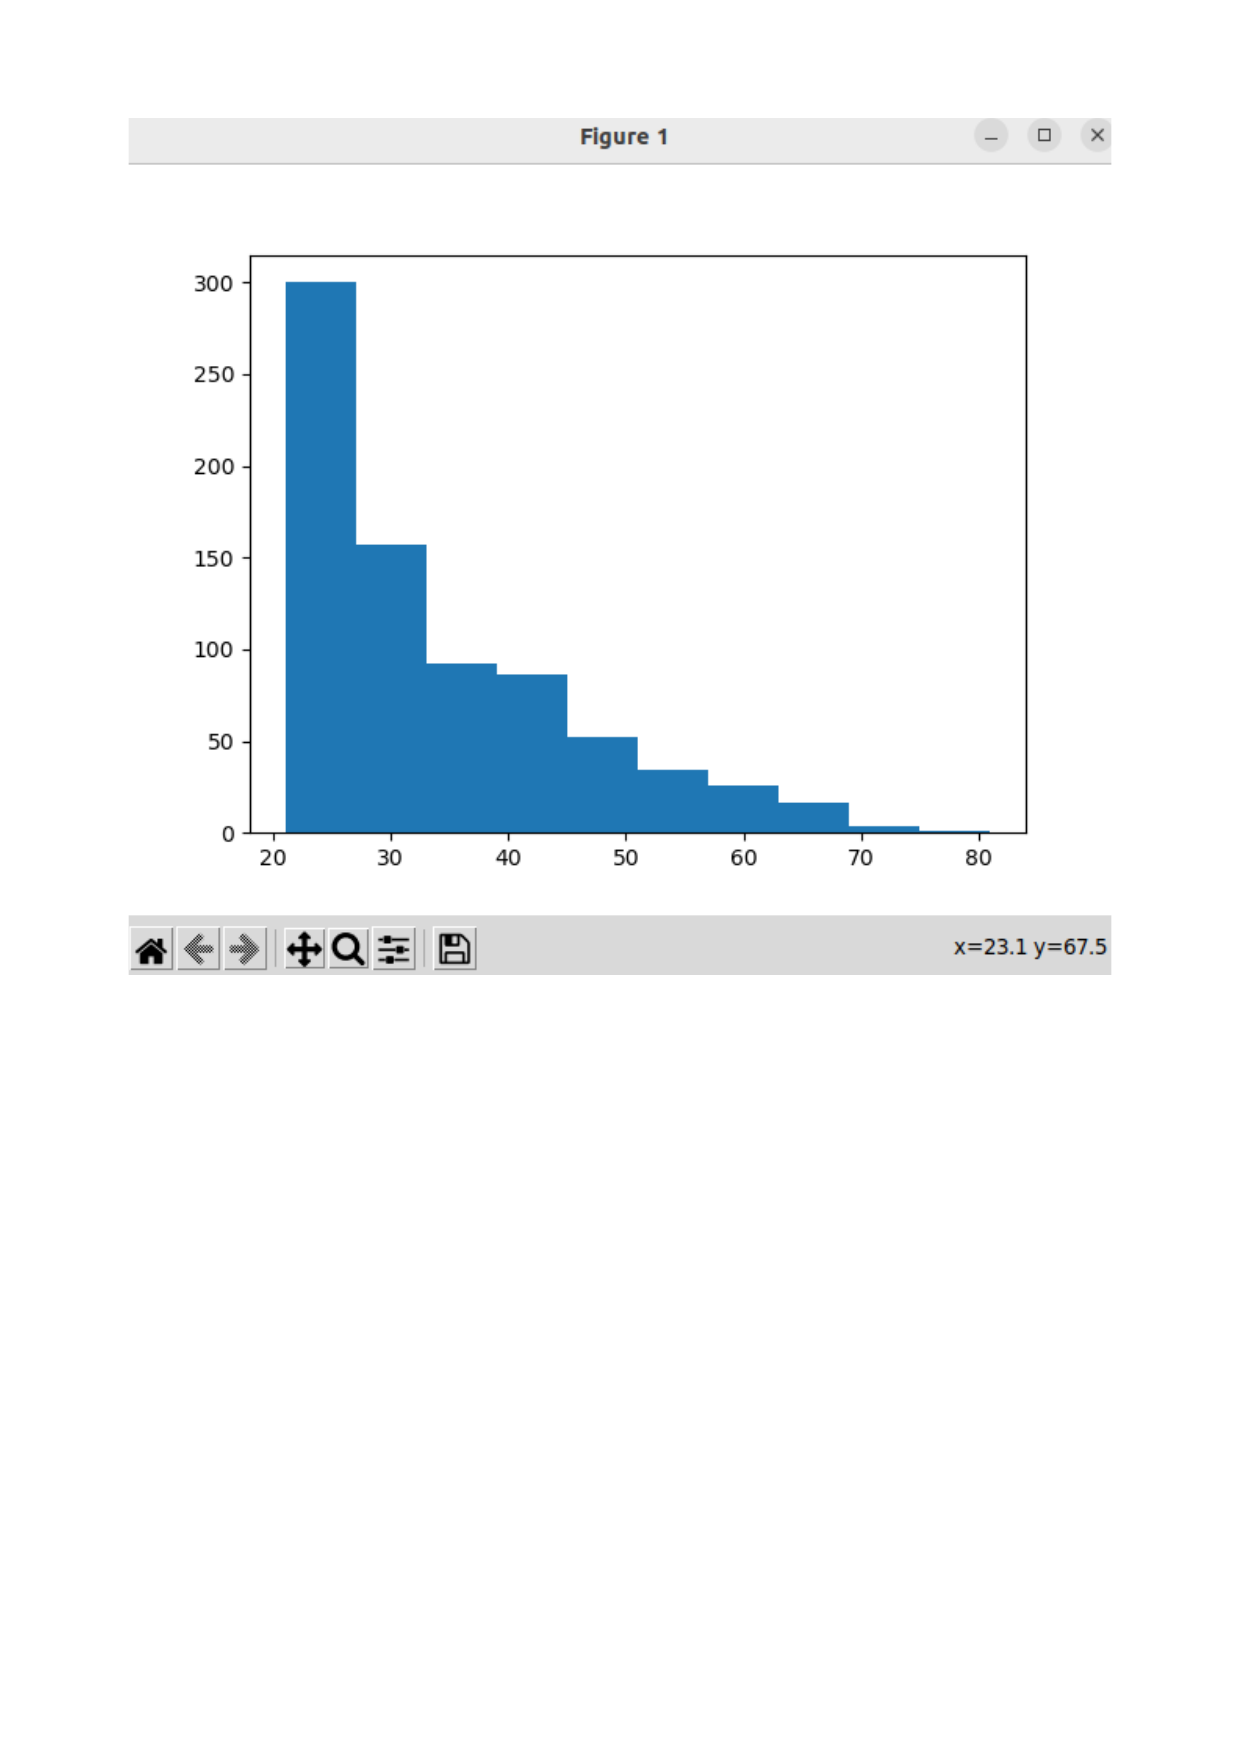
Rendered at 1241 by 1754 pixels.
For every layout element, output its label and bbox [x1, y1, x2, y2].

picture [128, 118, 1112, 975]
